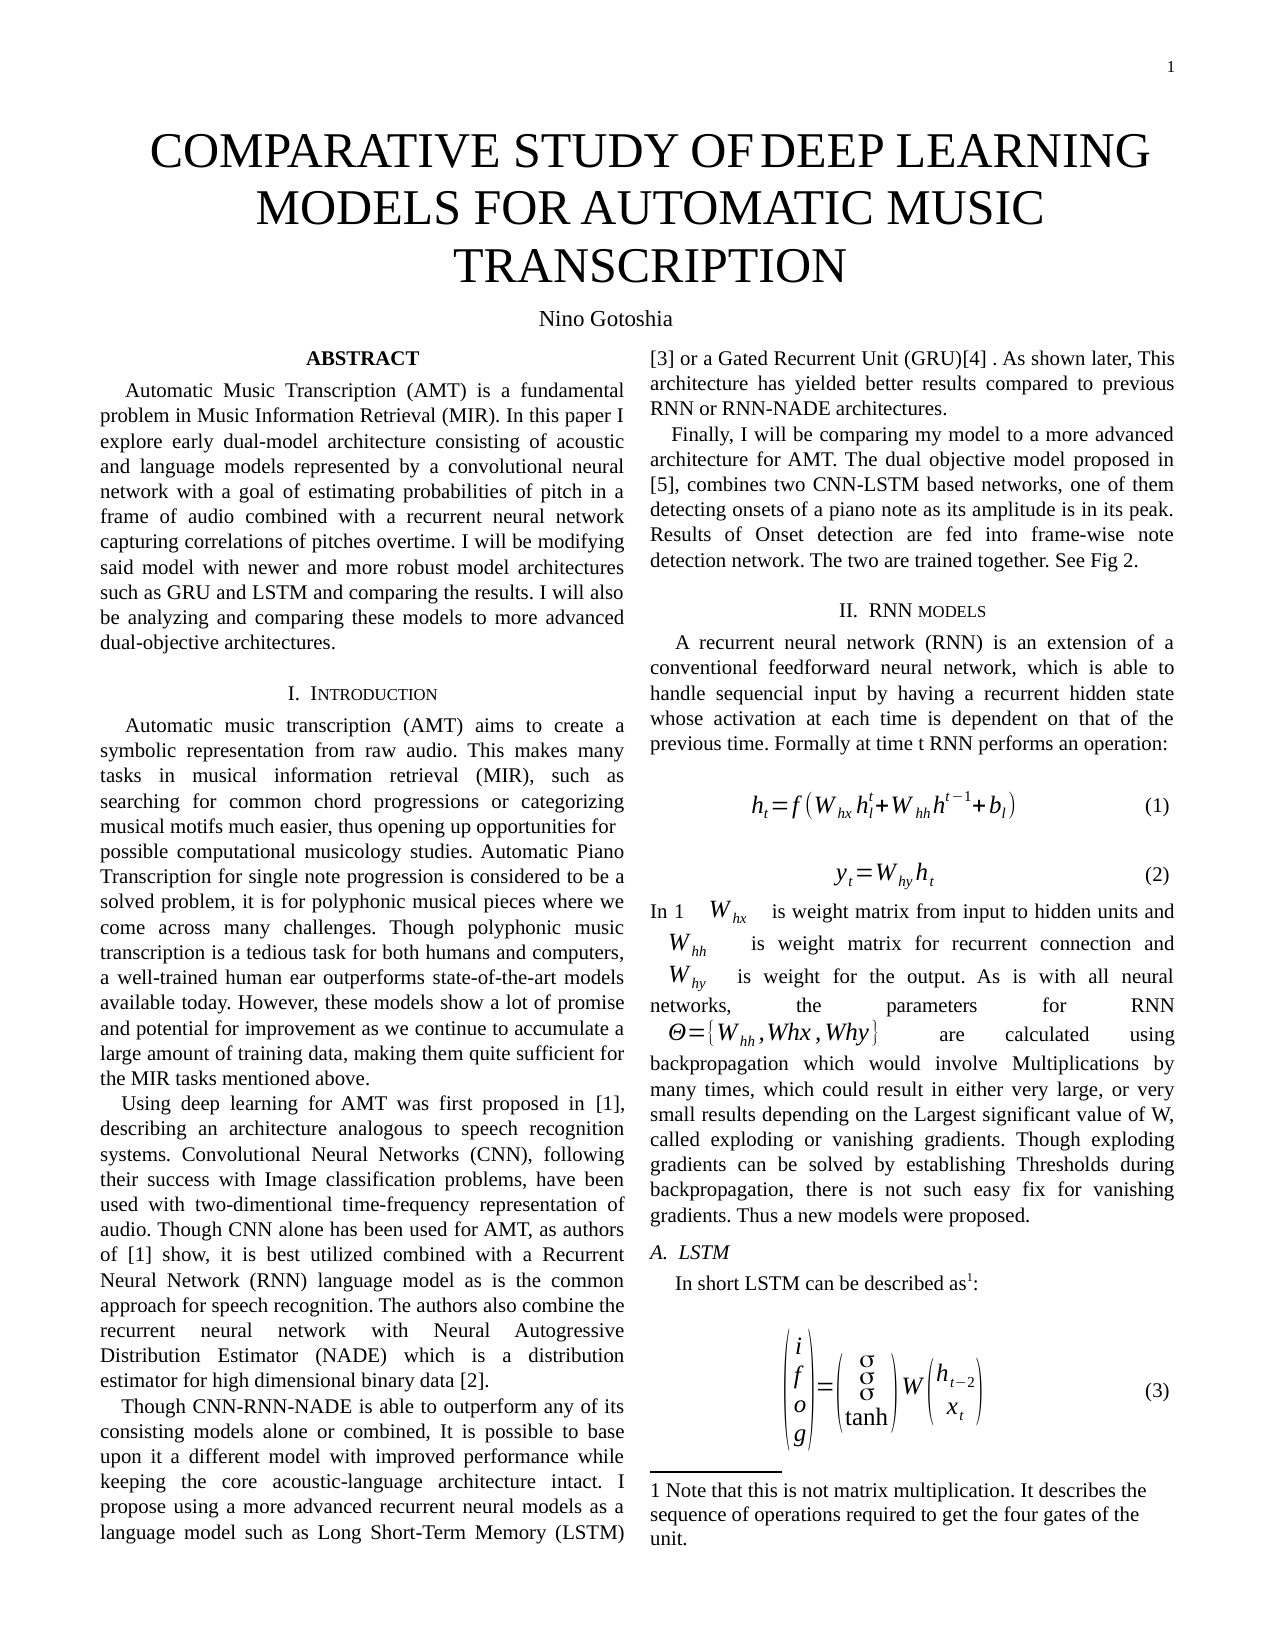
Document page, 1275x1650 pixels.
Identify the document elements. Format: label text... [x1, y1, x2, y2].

table_header (1) [1117, 781, 1175, 828]
subtitle LSTM [650, 1240, 1175, 1264]
text A recurrent neural network (RNN) is an extension of a conventional feedforward neural network, which is able to handle sequencial input by having a recurrent hidden state whose activation at each time is dependent on that of the previous time. Formally at time t RNN performs an operation: [650, 630, 1175, 755]
list In 1 is weight matrix from input to hidden units and is weight matrix for recurrent connection and is weight for the output. As is with all neural networks, the parameters for RNN are calculated using backpropagation which would involve Multiplications by many times, which could result in either very large, or very small results depending on the Largest significant value of W, called exploding or vanishing gradients. Though exploding gradients can be solved by establishing Thresholds during backpropagation, there is not such easy fix for vanishing gradients. Thus a new models were proposed. [650, 896, 1175, 1227]
subtitle Introduction [100, 681, 625, 704]
text possible computational musicology studies. Automatic Piano Transcription for single note progression is considered to be a solved problem, it is for polyphonic musical pieces where we come across many challenges. Though polyphonic music transcription is a tedious task for both humans and computers, a well-trained human ear outperforms state-of-the-art models available today. However, these models show a lot of promise and potential for improvement as we continue to accumulate a large amount of training data, making them quite sufficient for the MIR tasks mentioned above. [100, 839, 625, 1090]
table_header (3) [1117, 1321, 1175, 1458]
text Finally, I will be comparing my model to a more advanced architecture for AMT. The dual objective model proposed in [5], combines two CNN-LSTM based networks, one of them detecting onsets of a piano note as its amplitude is in its peak. Results of Onset detection are fed into frame-wise note detection network. The two are trained together. See Fig 2. [650, 421, 1175, 572]
subtitle ABSTRACT [100, 125, 625, 370]
table_header [650, 1321, 1117, 1458]
title COMPARATIVE STUDY OF DEEP LEARNING MODELS FOR AUTOMATIC MUSIC TRANSCRIPTION [119, 120, 1181, 293]
text Though CNN-RNN-NADE is able to outperform any of its consisting models alone or combined, It is possible to base upon it a different model with improved performance while keeping the core acoustic-language architecture intact. I propose using a more advanced recurrent neural models as a language model such as Long Short-Term Memory (LSTM) [3] or a Gated Recurrent Unit (GRU)[4] . As shown later, This architecture has yielded better results compared to previous RNN or RNN-NADE architectures. [650, 293, 1175, 420]
text Though CNN-RNN-NADE is able to outperform any of its consisting models alone or combined, It is possible to base upon it a different model with improved performance while keeping the core acoustic-language architecture intact. I propose using a more advanced recurrent neural models as a language model such as Long Short-Term Memory (LSTM) [3] or a Gated Recurrent Unit (GRU)[4] . As shown later, This architecture has yielded better results compared to previous RNN or RNN-NADE architectures. [100, 1393, 625, 1544]
table_header [650, 781, 1117, 828]
table_header [650, 853, 1117, 896]
text Using deep learning for AMT was first proposed in [1], describing an architecture analogous to speech recognition systems. Convolutional Neural Networks (CNN), following their success with Image classification problems, have been used with two-dimentional time-frequency representation of audio. Though CNN alone has been used for AMT, as authors of [1] show, it is best utilized combined with a Recurrent Neural Network (RNN) language model as is the common approach for speech recognition. The authors also combine the recurrent neural network with Neural Autogressive Distribution Estimator (NADE) which is a distribution estimator for high dimensional binary data [2]. [100, 1091, 625, 1392]
text Automatic Music Transcription (AMT) is a fundamental problem in Music Information Retrieval (MIR). In this paper I explore early dual-model architecture consisting of acoustic and language models represented by a convolutional neural network with a goal of estimating probabilities of pitch in a frame of audio combined with a recurrent neural network capturing correlations of pitches overtime. I will be modifying said model with newer and more robust model architectures such as GRU and LSTM and comparing the results. I will also be analyzing and comparing these models to more advanced dual-objective architectures. [100, 378, 625, 654]
text Note that this is not matrix multiplication. It describes the sequence of operations required to get the four gates of the unit. [650, 1478, 1175, 1550]
text In short LSTM can be described as: [650, 1271, 1175, 1294]
subtitle RNN models [650, 598, 1175, 622]
text Nino Gotoshia [341, 305, 871, 332]
table_header (2) [1117, 853, 1175, 896]
text Automatic music transcription (AMT) aims to create a symbolic representation from raw audio. This makes many tasks in musical information retrieval (MIR), such as searching for common chord progressions or categorizing musical motifs much easier, thus opening up opportunities for [100, 713, 625, 838]
